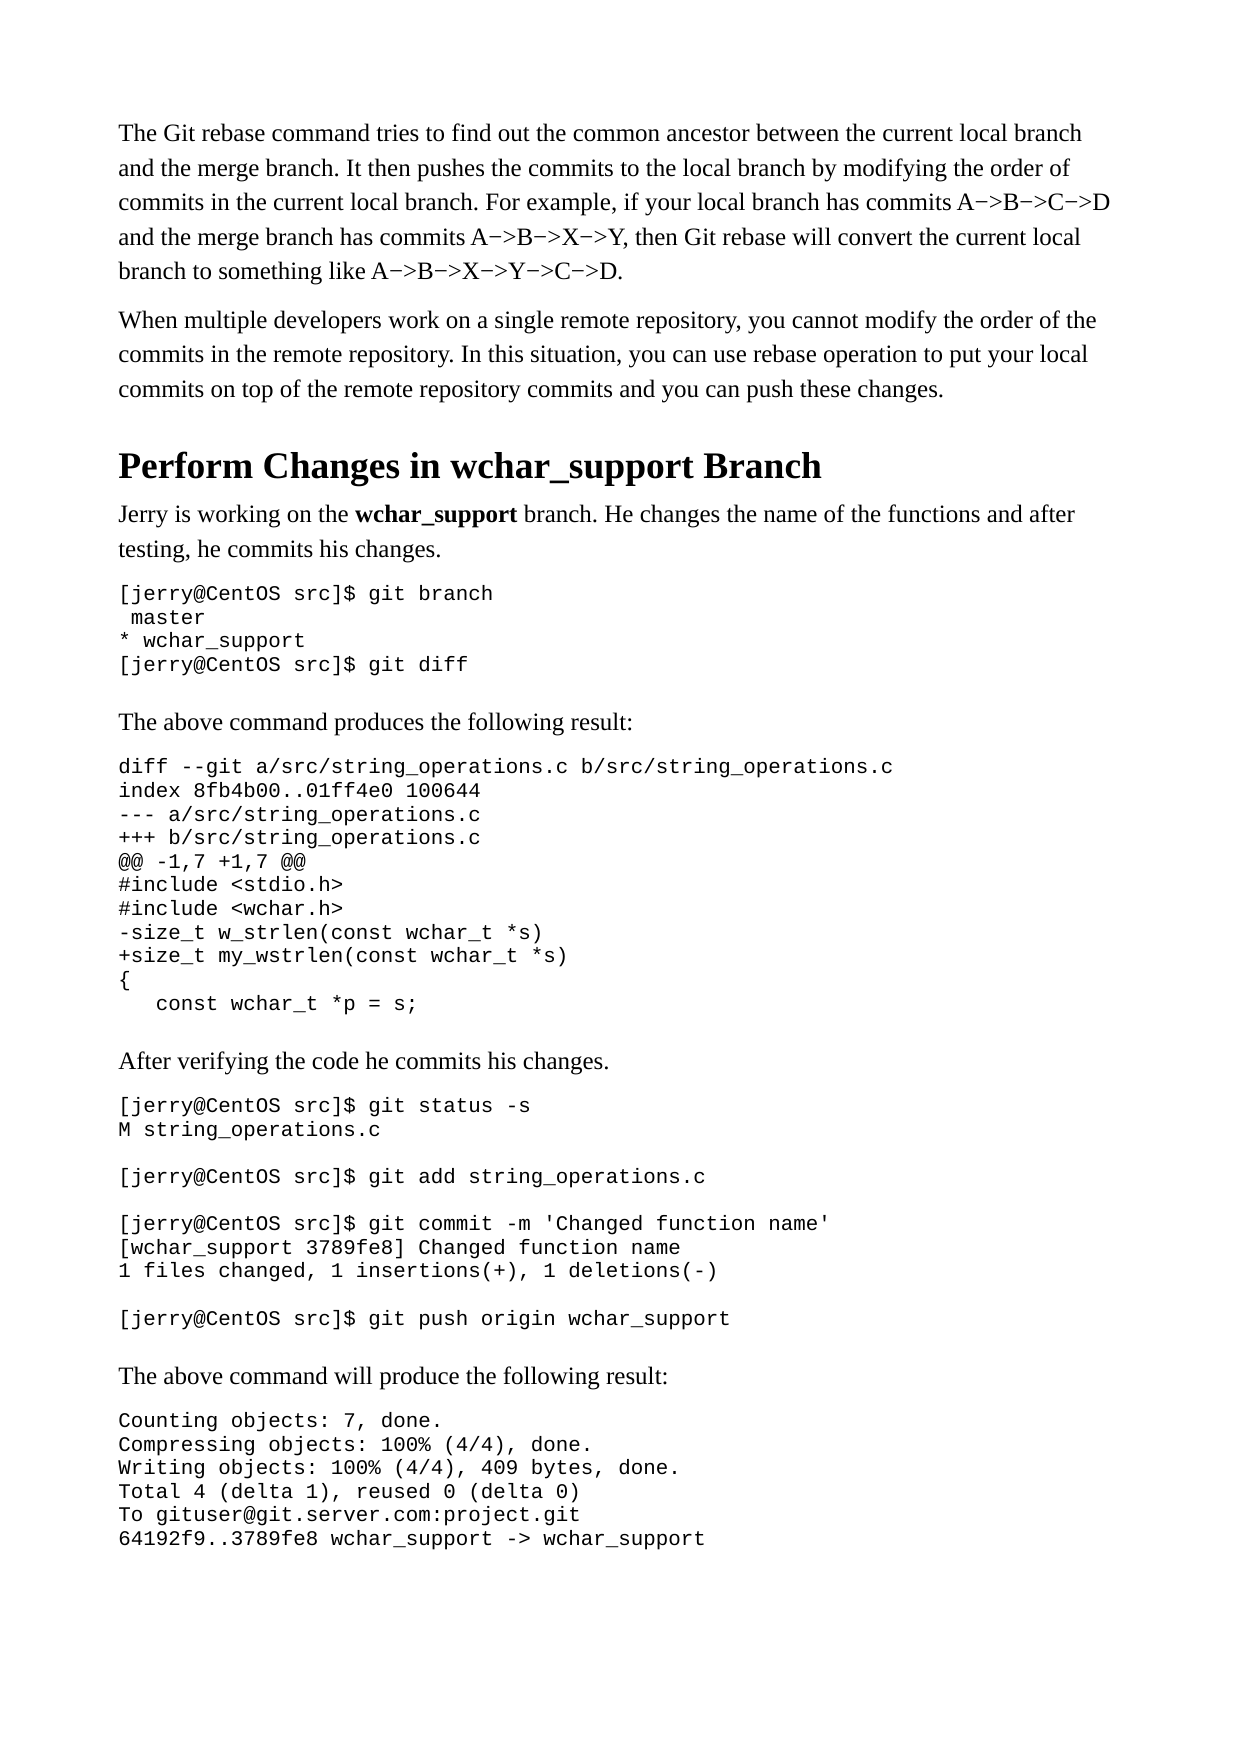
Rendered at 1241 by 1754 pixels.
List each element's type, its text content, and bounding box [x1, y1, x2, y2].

text [jerry@CentOS src]$ git diff [118, 654, 1122, 678]
text M string_operations.c [118, 1118, 1122, 1142]
text To gituser@git.server.com:project.git [118, 1504, 1122, 1528]
text [wchar_support 3789fe8] Changed function name [118, 1237, 1122, 1260]
text index 8fb4b00..01ff4e0 100644 [118, 780, 1122, 803]
text The above command produces the following result: [118, 707, 1122, 736]
text Writing objects: 100% (4/4), 409 bytes, done. [118, 1457, 1122, 1481]
text @@ -1,7 +1,7 @@ [118, 851, 1122, 874]
text diff --git a/src/string_operations.c b/src/string_operations.c [118, 756, 1122, 780]
text const wchar_t *p = s; [118, 993, 1122, 1016]
text After verifying the code he commits his changes. [118, 1046, 1122, 1074]
text 1 files changed, 1 insertions(+), 1 deletions(-) [118, 1260, 1122, 1284]
text -size_t w_strlen(const wchar_t *s) [118, 922, 1122, 945]
text The Git rebase command tries to find out the common ancestor between the current local branch and the merge branch. It then pushes the commits to the local branch by modifying the order of commits in the current local branch. For example, if your local branch has commits A−>B−>C−>D and the merge branch has commits A−>B−>X−>Y, then Git rebase will convert the current local branch to something like A−>B−>X−>Y−>C−>D. [118, 118, 1122, 285]
text Jerry is working on the wchar_support branch. He changes the name of the functions and after testing, he commits his changes. [118, 499, 1122, 563]
text #include <wchar.h> [118, 898, 1122, 922]
text Compressing objects: 100% (4/4), done. [118, 1433, 1122, 1457]
text #include <stdio.h> [118, 874, 1122, 898]
text --- a/src/string_operations.c [118, 803, 1122, 827]
text [jerry@CentOS src]$ git push origin wchar_support [118, 1308, 1122, 1331]
text master [118, 607, 1122, 630]
text { [118, 969, 1122, 993]
text [jerry@CentOS src]$ git commit -m 'Changed function name' [118, 1213, 1122, 1237]
text [jerry@CentOS src]$ git add string_operations.c [118, 1166, 1122, 1189]
text +++ b/src/string_operations.c [118, 827, 1122, 851]
text [jerry@CentOS src]$ git branch [118, 583, 1122, 607]
subtitle Perform Changes in wchar_support Branch [118, 444, 1122, 487]
text +size_t my_wstrlen(const wchar_t *s) [118, 945, 1122, 969]
text The above command will produce the following result: [118, 1361, 1122, 1389]
text Total 4 (delta 1), reused 0 (delta 0) [118, 1481, 1122, 1504]
text 64192f9..3789fe8 wchar_support -> wchar_support [118, 1528, 1122, 1552]
text Counting objects: 7, done. [118, 1410, 1122, 1433]
text When multiple developers work on a single remote repository, you cannot modify the order of the commits in the remote repository. In this situation, you can use rebase operation to put your local commits on top of the remote repository commits and you can push these changes. [118, 305, 1122, 403]
text * wchar_support [118, 630, 1122, 654]
text [jerry@CentOS src]$ git status -s [118, 1095, 1122, 1118]
